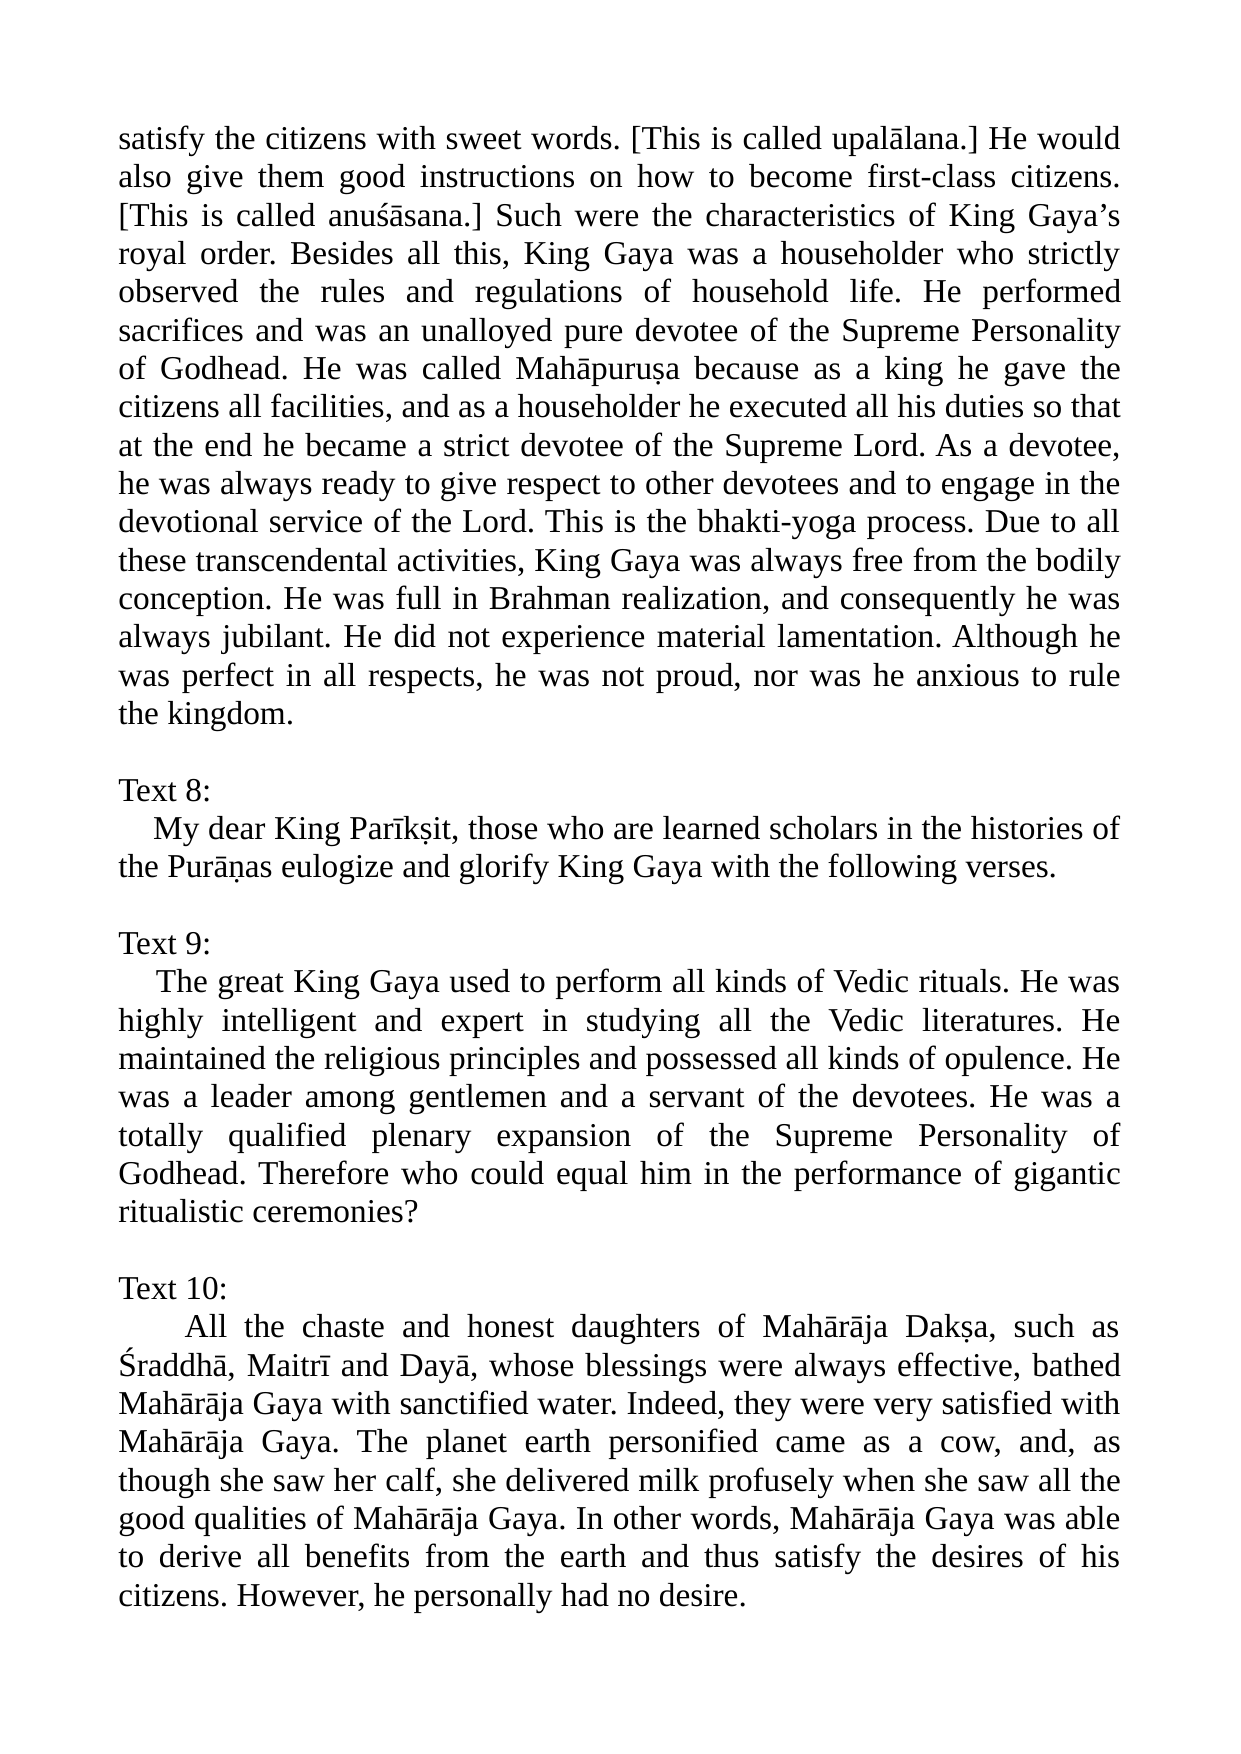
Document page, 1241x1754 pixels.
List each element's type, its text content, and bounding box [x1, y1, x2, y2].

text The great King Gaya used to perform all kinds of Vedic rituals. He was highly intelligent and expert in studying all the Vedic literatures. He maintained the religious principles and possessed all kinds of opulence. He was a leader among gentlemen and a servant of the devotees. He was a totally qualified plenary expansion of the Supreme Personality of Godhead. Therefore who could equal him in the performance of gigantic ritualistic ceremonies? [118, 961, 1122, 1230]
text My dear King Parīkṣit, those who are learned scholars in the histories of the Purāṇas eulogize and glorify King Gaya with the following verses. [118, 808, 1122, 885]
text All the chaste and honest daughters of Mahārāja Dakṣa, such as Śraddhā, Maitrī and Dayā, whose blessings were always effective, bathed Mahārāja Gaya with sanctified water. Indeed, they were very satisfied with Mahārāja Gaya. The planet earth personified came as a cow, and, as though she saw her calf, she delivered milk profusely when she saw all the good qualities of Mahārāja Gaya. In other words, Mahārāja Gaya was able to derive all benefits from the earth and thus satisfy the desires of his citizens. However, he personally had no desire. [118, 1306, 1122, 1613]
text Text 10: [118, 1268, 1122, 1306]
text satisfy the citizens with sweet words. [This is called upalālana.] He would also give them good instructions on how to become first-class citizens. [This is called anuśāsana.] Such were the characteristics of King Gaya’s royal order. Besides all this, King Gaya was a householder who strictly observed the rules and regulations of household life. He performed sacrifices and was an unalloyed pure devotee of the Supreme Personality of Godhead. He was called Mahāpuruṣa because as a king he gave the citizens all facilities, and as a householder he executed all his duties so that at the end he became a strict devotee of the Supreme Lord. As a devotee, he was always ready to give respect to other devotees and to engage in the devotional service of the Lord. This is the bhakti-yoga process. Due to all these transcendental activities, King Gaya was always free from the bodily conception. He was full in Brahman realization, and consequently he was always jubilant. He did not experience material lamentation. Although he was perfect in all respects, he was not proud, nor was he anxious to rule the kingdom. [118, 118, 1122, 731]
text Text 8: [118, 770, 1122, 808]
text Text 9: [118, 923, 1122, 961]
